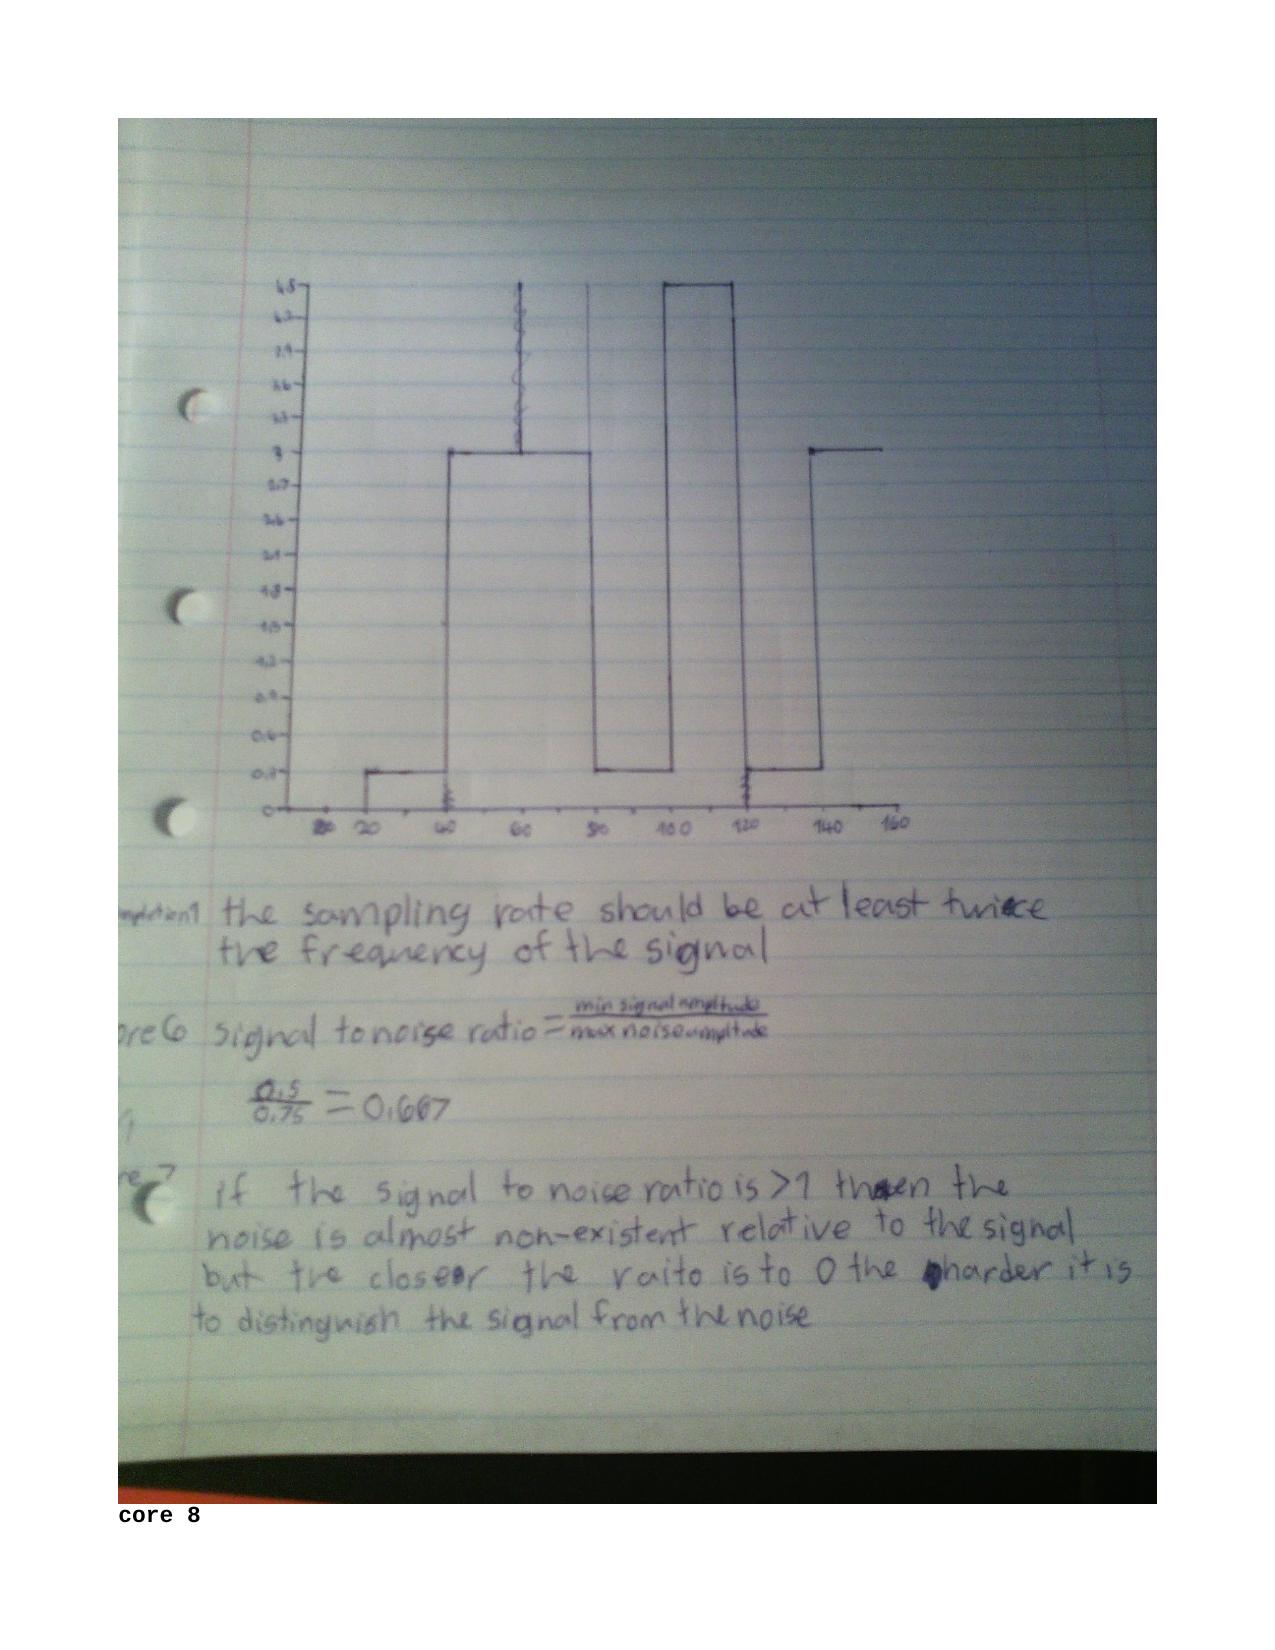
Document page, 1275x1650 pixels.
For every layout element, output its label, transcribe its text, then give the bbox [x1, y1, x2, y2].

text core 8 [118, 1504, 1157, 1529]
